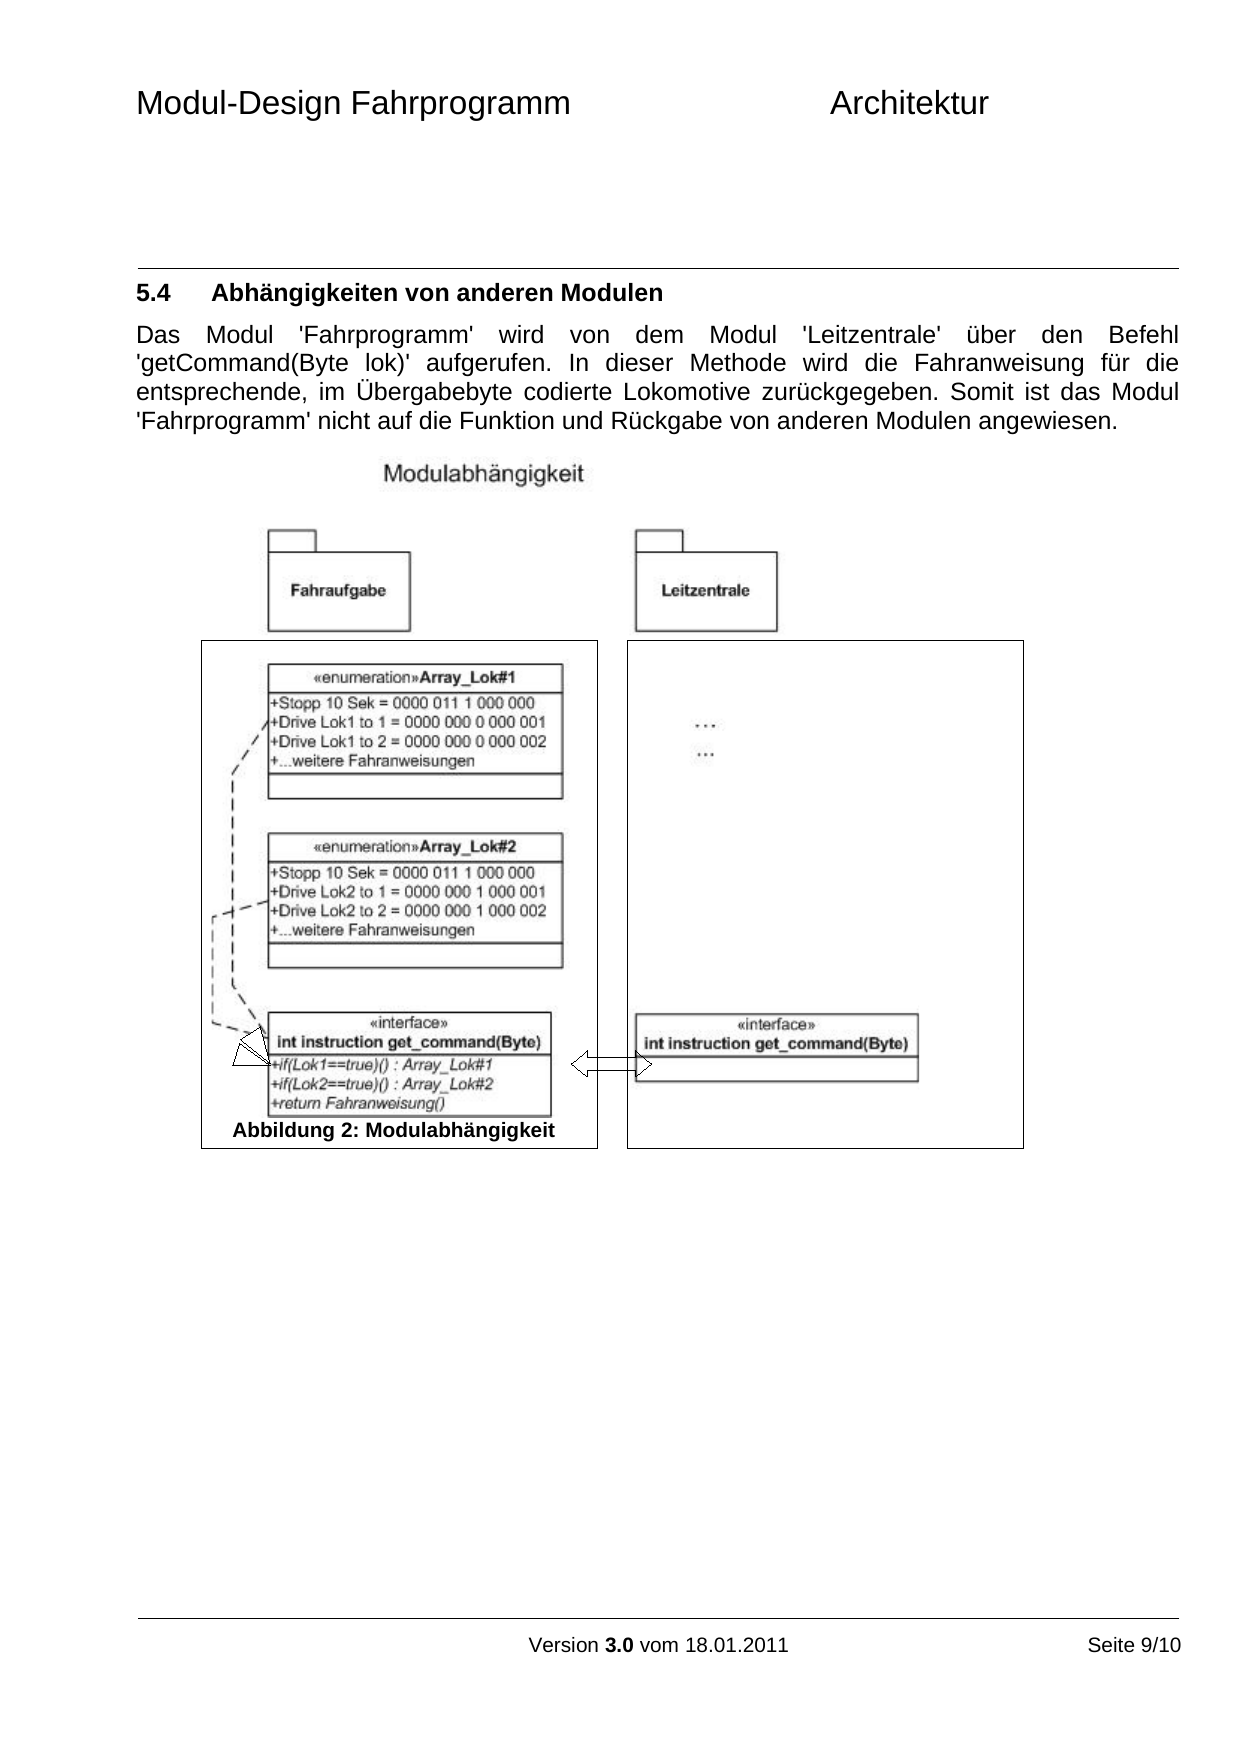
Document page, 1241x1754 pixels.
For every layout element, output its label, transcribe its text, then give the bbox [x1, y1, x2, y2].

picture [598, 1058, 627, 1070]
text Abbildung 2: Modulabhängigkeit [232, 1118, 597, 1141]
subtitle Abhängigkeiten von anderen Modulen [136, 289, 1181, 307]
picture [628, 641, 920, 1118]
text Das Modul 'Fahrprogramm' wird von dem Modul 'Leitzentrale' über den Befehl 'getCommand(Byte lok)' aufgerufen. In dieser Methode wird die Fahranweisung für die entsprechende, im Übergabebyte codierte Lokomotive zurückgegeben. Somit ist das Modul 'Fahrprogramm' nicht auf die Funktion und Rückgabe von anderen Modulen angewiesen. [136, 319, 1181, 434]
text [628, 1118, 860, 1141]
picture [598, 1071, 627, 1118]
picture [211, 641, 597, 1118]
picture [211, 456, 920, 1057]
text [598, 1118, 627, 1141]
